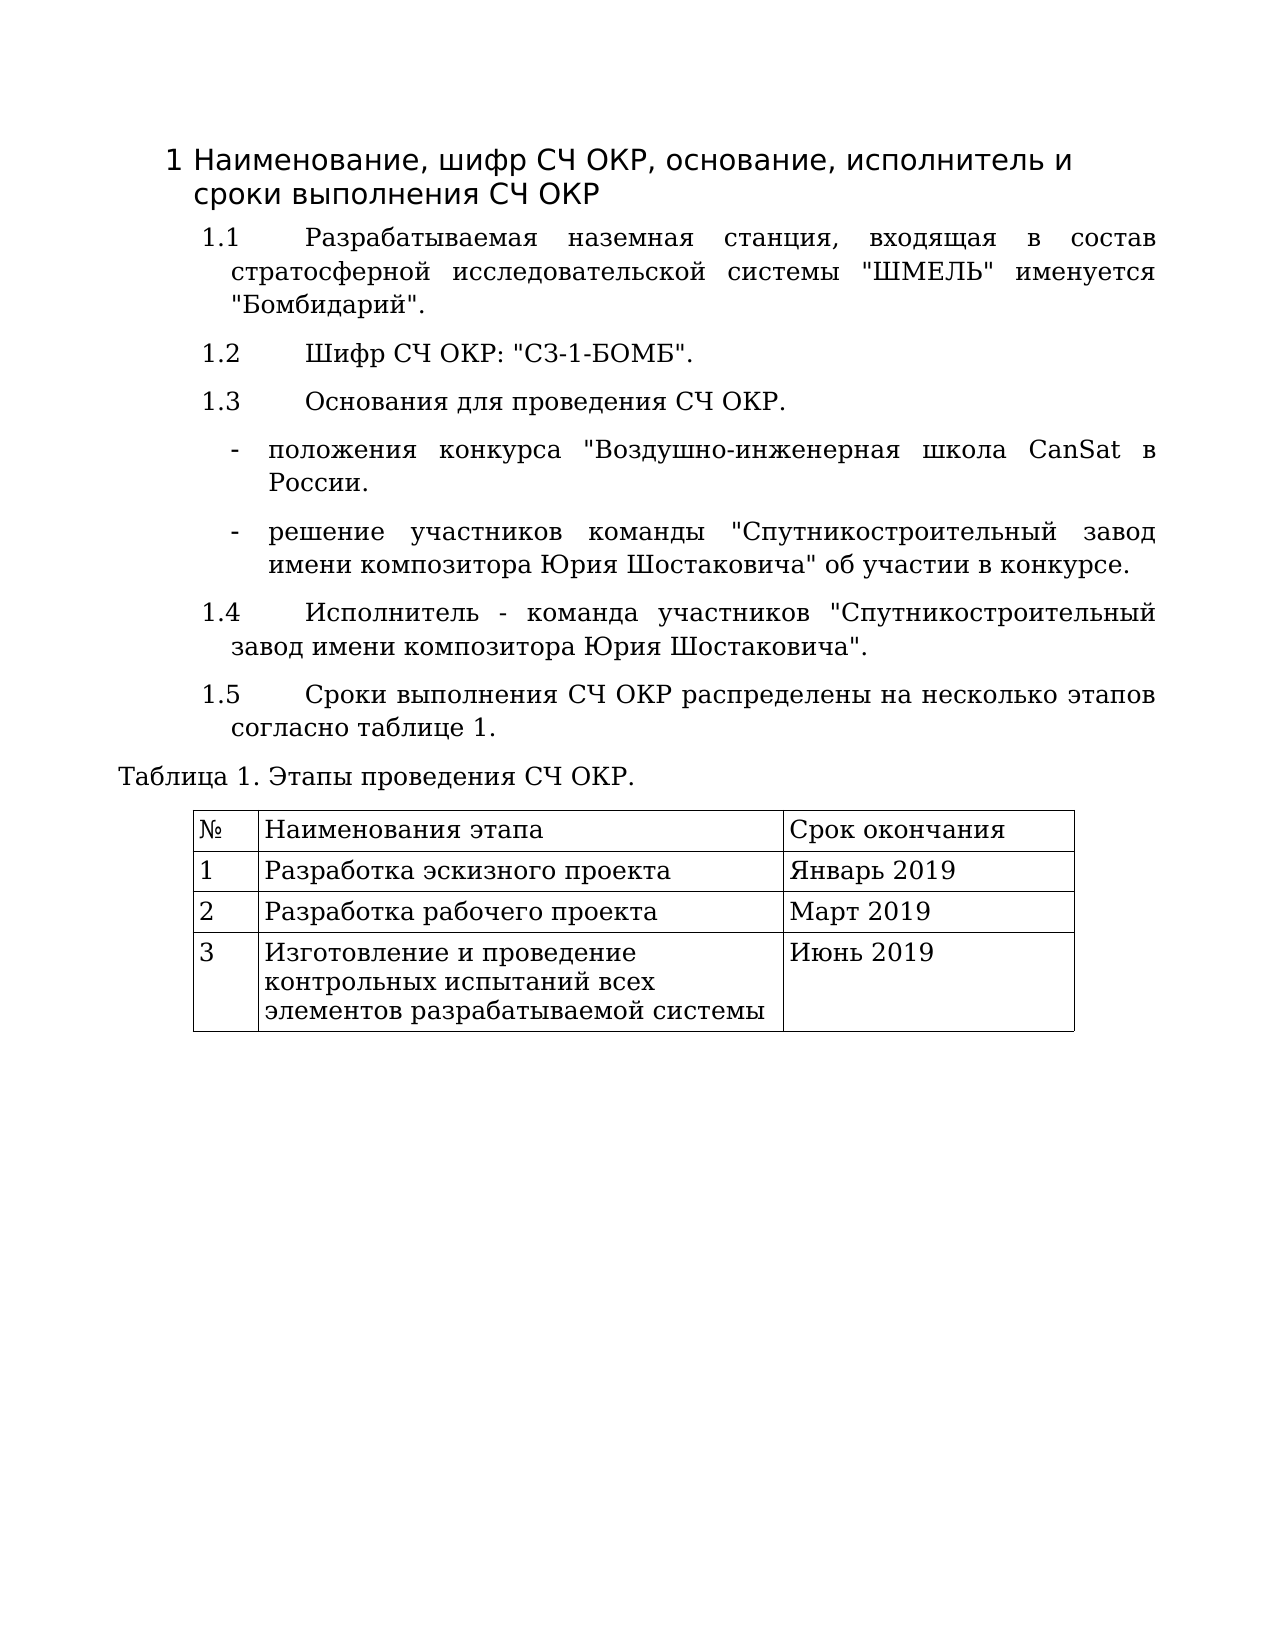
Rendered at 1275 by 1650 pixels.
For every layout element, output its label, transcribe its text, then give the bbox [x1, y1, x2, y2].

table_cell Разработка эскизного проекта [259, 852, 783, 891]
text Таблица 1. Этапы проведения СЧ ОКР. [118, 762, 1157, 791]
table_cell Изготовление и проведение контрольных испытаний всех элементов разрабатываемой системы [259, 933, 783, 1031]
list Основания для проведения СЧ ОКР. [193, 387, 1157, 416]
list Разрабатываемая наземная станция, входящая в состав стратосферной исследовательской системы "ШМЕЛЬ" именуется "Бомбидарий". [193, 223, 1157, 320]
table_cell Июнь 2019 [784, 933, 1074, 1031]
list положения конкурса "Воздушно-инженерная школа CanSat в России. [231, 435, 1157, 498]
list Шифр СЧ ОКР: "СЗ-1-БОМБ". [193, 339, 1157, 368]
table_cell 1 [194, 852, 258, 891]
subtitle Наименование, шифр СЧ ОКР, основание, исполнитель и сроки выполнения СЧ ОКР [156, 143, 1157, 211]
table_header № [194, 811, 258, 851]
table_cell Разработка рабочего проекта [259, 892, 783, 932]
table_cell 3 [194, 933, 258, 1031]
table_cell Январь 2019 [784, 852, 1074, 891]
list решение участников команды "Спутникостроительный завод имени композитора Юрия Шостаковича" об участии в конкурсе. [231, 517, 1157, 579]
table_header Наименования этапа [259, 811, 783, 851]
list Исполнитель - команда участников "Спутникостроительный завод имени композитора Юрия Шостаковича". [193, 598, 1157, 661]
list Сроки выполнения СЧ ОКР распределены на несколько этапов согласно таблице 1. [193, 680, 1157, 743]
table_header Срок окончания [784, 811, 1074, 851]
table_cell 2 [194, 892, 258, 932]
table_cell Март 2019 [784, 892, 1074, 932]
